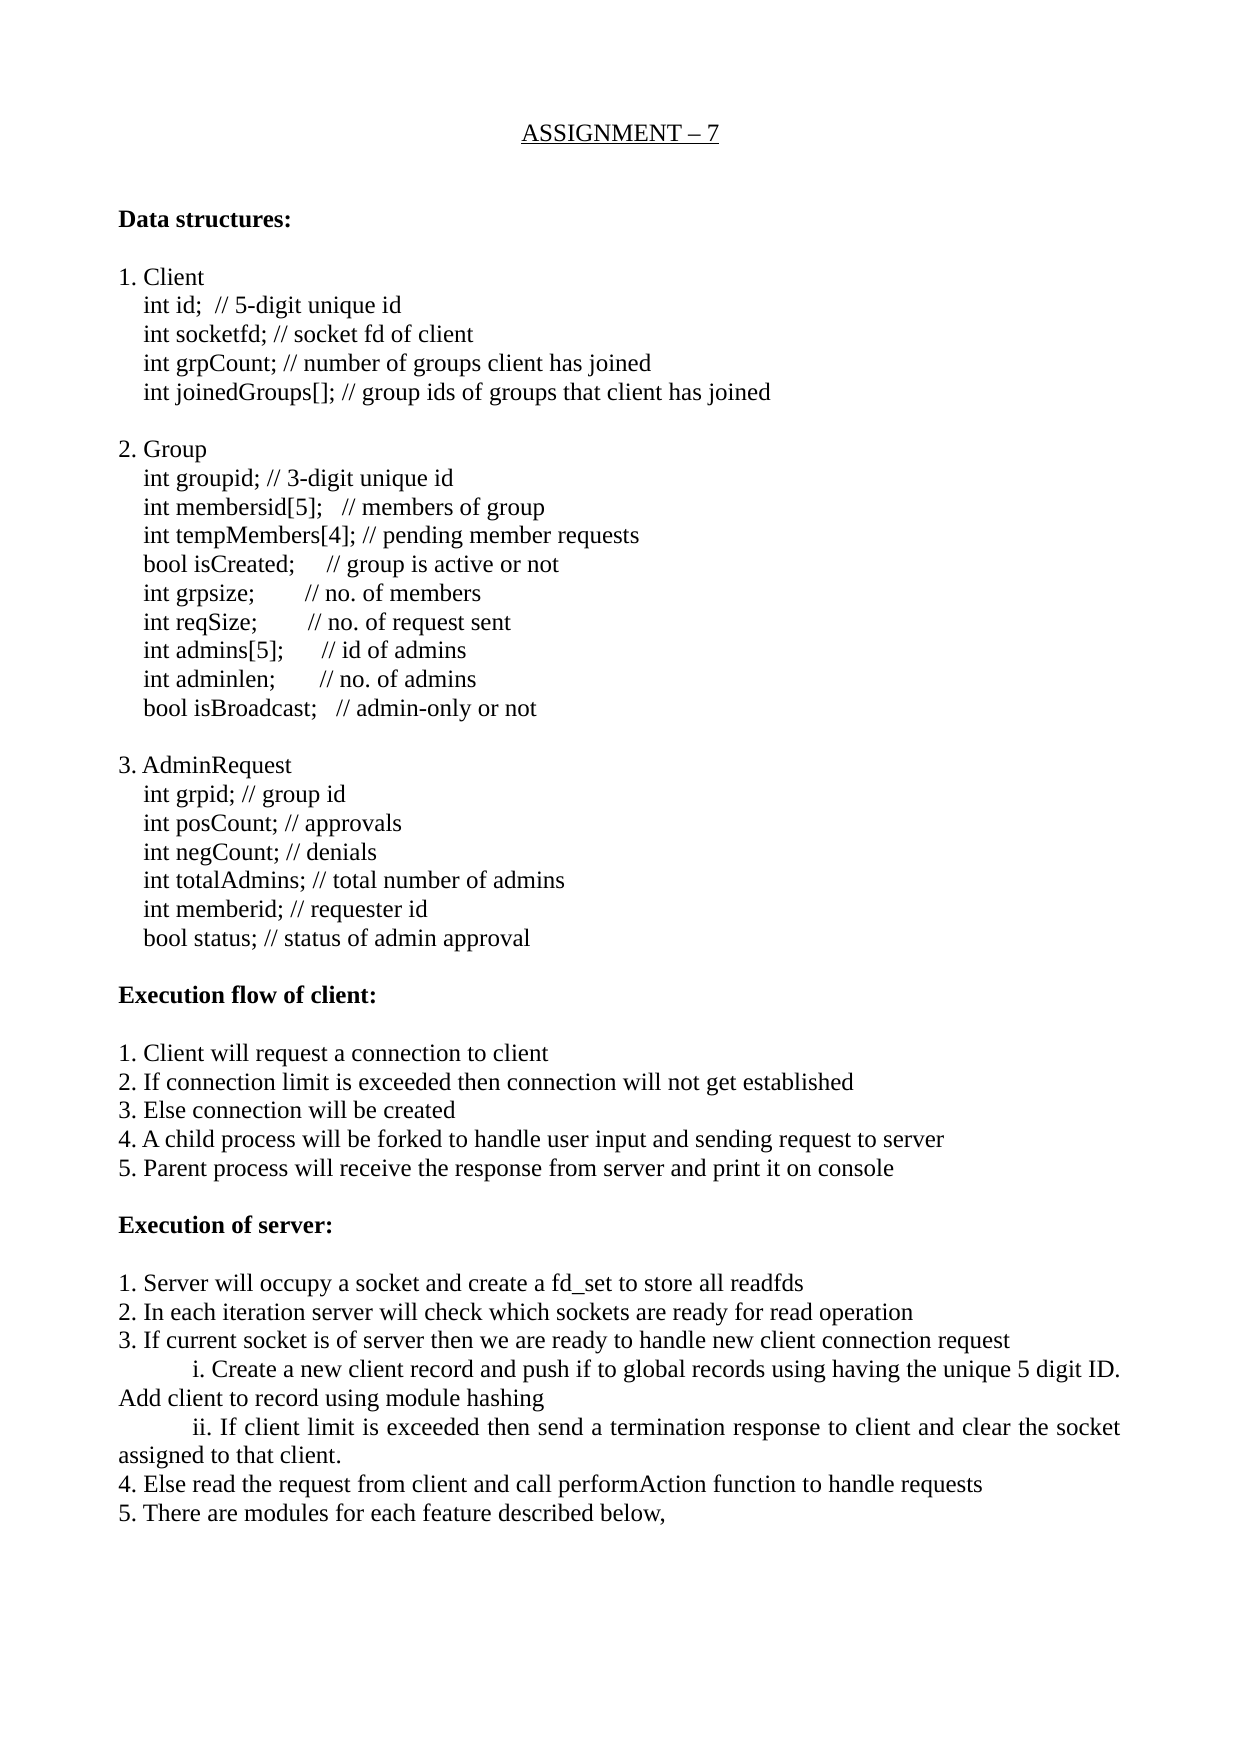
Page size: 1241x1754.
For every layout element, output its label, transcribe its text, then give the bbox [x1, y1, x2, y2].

text int groupid; // 3-digit unique id [118, 463, 1122, 492]
text int joinedGroups[]; // group ids of groups that client has joined [118, 377, 1122, 406]
text 4. Else read the request from client and call performAction function to handle requests [118, 1469, 1122, 1498]
text 2. If connection limit is exceeded then connection will not get established [118, 1067, 1122, 1096]
text int reqSize; // no. of request sent [118, 607, 1122, 636]
text int totalAdmins; // total number of admins [118, 866, 1122, 894]
text i. Create a new client record and push if to global records using having the unique 5 digit ID. Add client to record using module hashing [118, 1354, 1122, 1412]
text bool isBroadcast; // admin-only or not [118, 693, 1122, 722]
text int adminlen; // no. of admins [118, 664, 1122, 693]
text Execution of server: [118, 1211, 1122, 1239]
text int memberid; // requester id [118, 894, 1122, 923]
text 1. Server will occupy a socket and create a fd_set to store all readfds [118, 1268, 1122, 1297]
text int grpid; // group id [118, 779, 1122, 808]
text int socketfd; // socket fd of client [118, 319, 1122, 348]
text bool status; // status of admin approval [118, 923, 1122, 952]
text ii. If client limit is exceeded then send a termination response to client and clear the socket assigned to that client. [118, 1412, 1122, 1469]
text int grpsize; // no. of members [118, 578, 1122, 607]
text Data structures: [118, 204, 1122, 233]
text int admins[5]; // id of admins [118, 636, 1122, 664]
text 3. AdminRequest [118, 751, 1122, 779]
text int tempMembers[4]; // pending member requests [118, 521, 1122, 549]
text 5. Parent process will receive the response from server and print it on console [118, 1153, 1122, 1182]
text 1. Client [118, 262, 1122, 291]
text Execution flow of client: [118, 981, 1122, 1009]
text int negCount; // denials [118, 837, 1122, 866]
text 4. A child process will be forked to handle user input and sending request to server [118, 1124, 1122, 1153]
text 5. There are modules for each feature described below, [118, 1498, 1122, 1527]
text ASSIGNMENT – 7 [118, 118, 1122, 147]
text int id; // 5-digit unique id [118, 291, 1122, 319]
text 1. Client will request a connection to client [118, 1038, 1122, 1067]
text int grpCount; // number of groups client has joined [118, 348, 1122, 377]
text bool isCreated; // group is active or not [118, 549, 1122, 578]
text 2. Group [118, 434, 1122, 463]
text 2. In each iteration server will check which sockets are ready for read operation [118, 1297, 1122, 1326]
text 3. If current socket is of server then we are ready to handle new client connection request [118, 1326, 1122, 1354]
text int membersid[5]; // members of group [118, 492, 1122, 521]
text int posCount; // approvals [118, 808, 1122, 837]
text 3. Else connection will be created [118, 1096, 1122, 1124]
